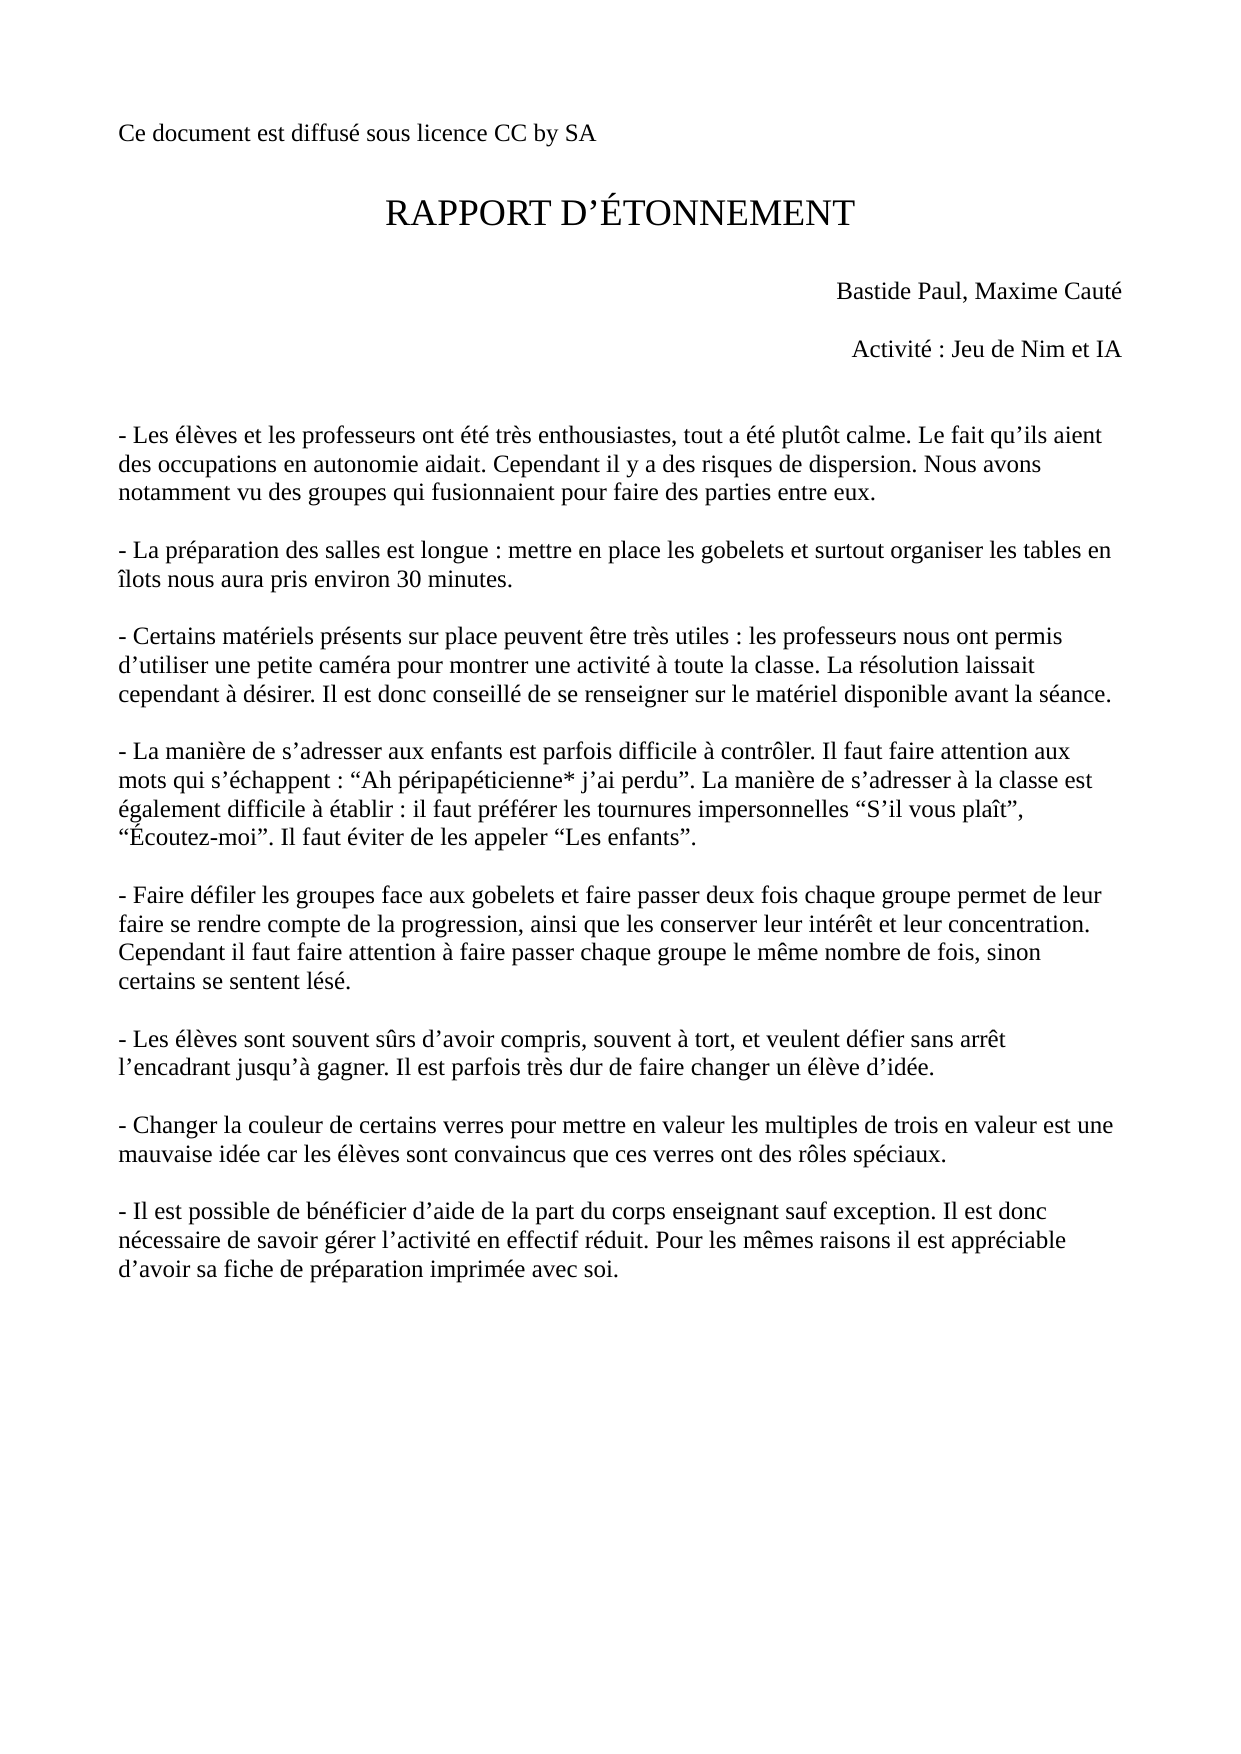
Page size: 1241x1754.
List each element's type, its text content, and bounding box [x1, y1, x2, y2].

text - Les élèves sont souvent sûrs d’avoir compris, souvent à tort, et veulent défier sans arrêt l’encadrant jusqu’à gagner. Il est parfois très dur de faire changer un élève d’idée. [118, 1024, 1122, 1081]
text - La préparation des salles est longue : mettre en place les gobelets et surtout organiser les tables en îlots nous aura pris environ 30 minutes. [118, 535, 1122, 592]
text Activité : Jeu de Nim et IA [118, 334, 1122, 362]
text - La manière de s’adresser aux enfants est parfois difficile à contrôler. Il faut faire attention aux mots qui s’échappent : “Ah péripapéticienne* j’ai perdu”. La manière de s’adresser à la classe est également difficile à établir : il faut préférer les tournures impersonnelles “S’il vous plaît”, “Écoutez-moi”. Il faut éviter de les appeler “Les enfants”. [118, 736, 1122, 851]
text - Il est possible de bénéficier d’aide de la part du corps enseignant sauf exception. Il est donc nécessaire de savoir gérer l’activité en effectif réduit. Pour les mêmes raisons il est appréciable d’avoir sa fiche de préparation imprimée avec soi. [118, 1196, 1122, 1282]
text - Changer la couleur de certains verres pour mettre en valeur les multiples de trois en valeur est une mauvaise idée car les élèves sont convaincus que ces verres ont des rôles spéciaux. [118, 1110, 1122, 1167]
text - Certains matériels présents sur place peuvent être très utiles : les professeurs nous ont permis d’utiliser une petite caméra pour montrer une activité à toute la classe. La résolution laissait cependant à désirer. Il est donc conseillé de se renseigner sur le matériel disponible avant la séance. [118, 621, 1122, 707]
text - Les élèves et les professeurs ont été très enthousiastes, tout a été plutôt calme. Le fait qu’ils aient des occupations en autonomie aidait. Cependant il y a des risques de dispersion. Nous avons notamment vu des groupes qui fusionnaient pour faire des parties entre eux. [118, 420, 1122, 506]
text Bastide Paul, Maxime Cauté [118, 276, 1122, 305]
text RAPPORT D’ÉTONNEMENT [118, 190, 1122, 233]
text Ce document est diffusé sous licence CC by SA [118, 118, 1122, 147]
text - Faire défiler les groupes face aux gobelets et faire passer deux fois chaque groupe permet de leur faire se rendre compte de la progression, ainsi que les conserver leur intérêt et leur concentration. Cependant il faut faire attention à faire passer chaque groupe le même nombre de fois, sinon certains se sentent lésé. [118, 880, 1122, 995]
